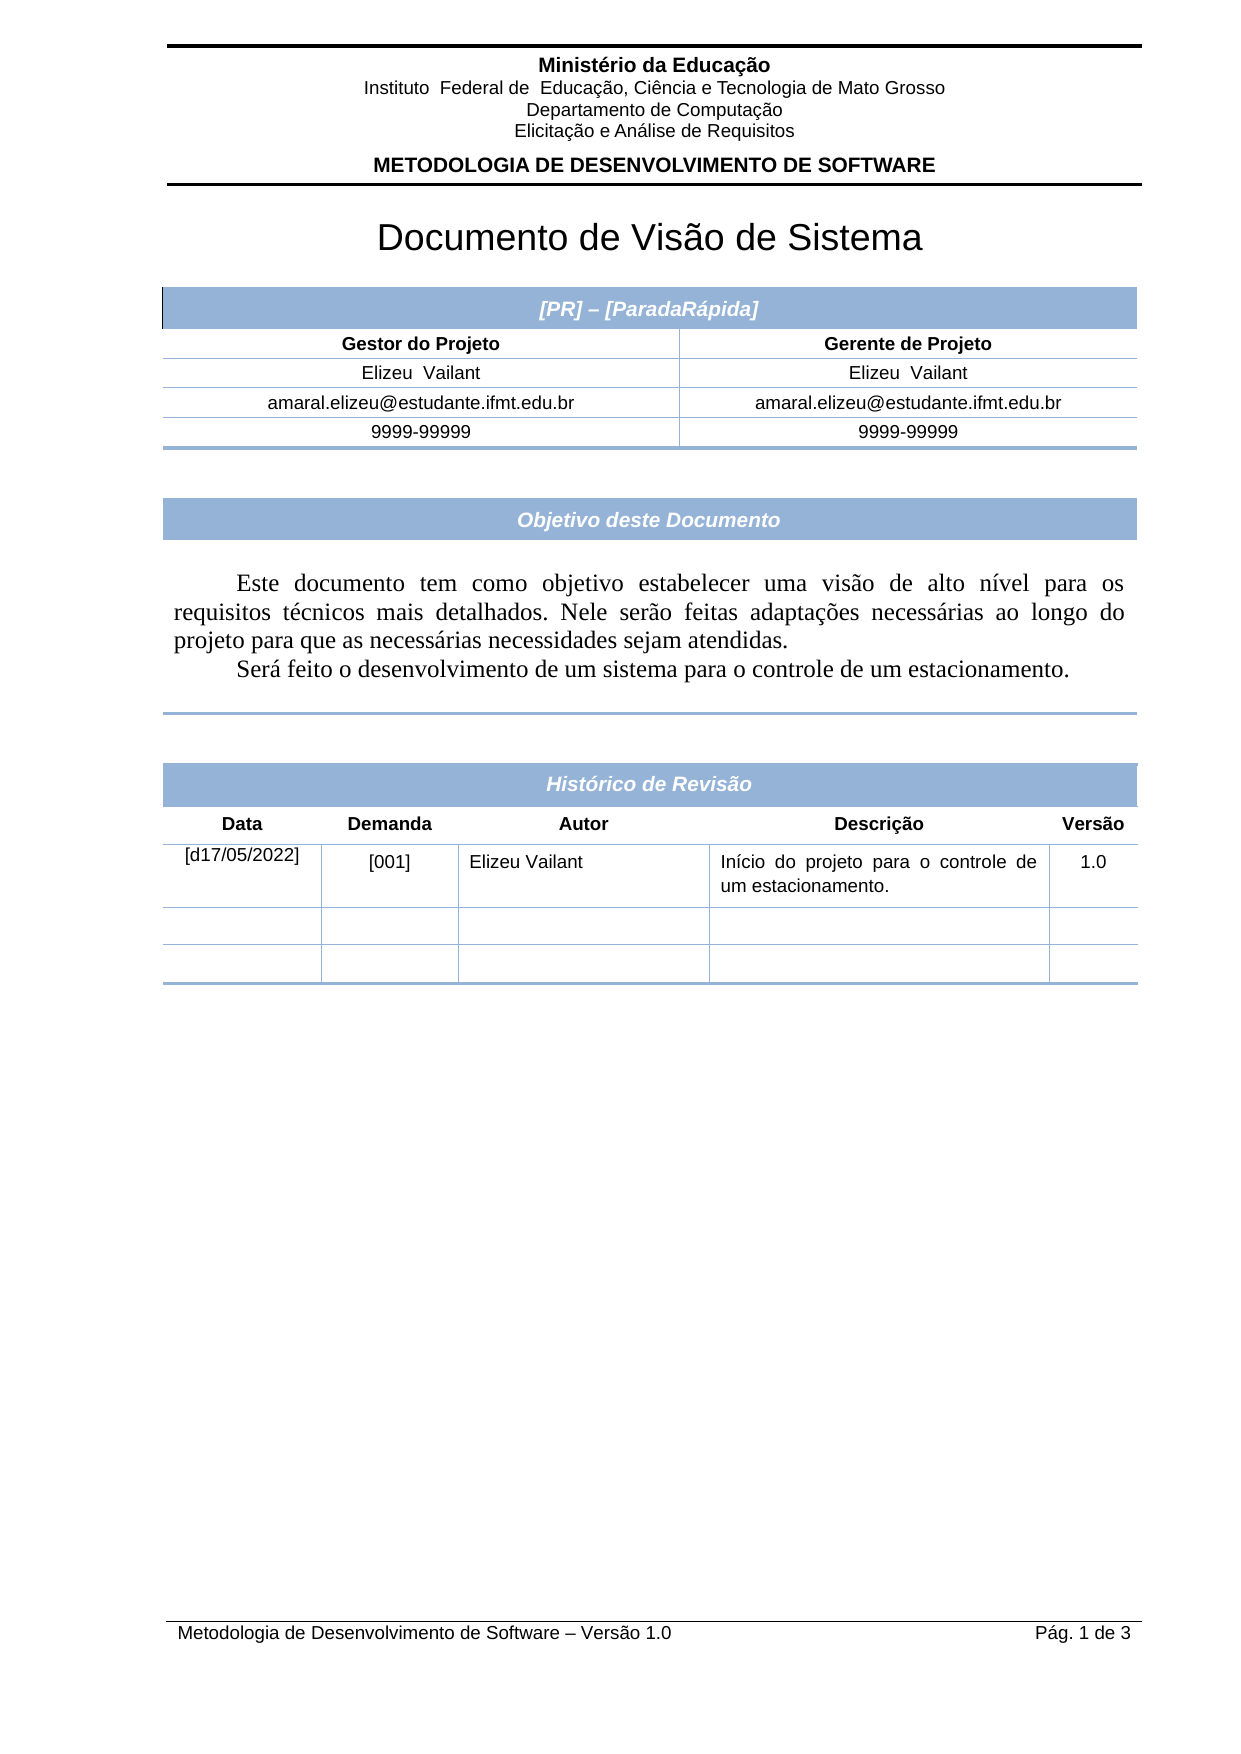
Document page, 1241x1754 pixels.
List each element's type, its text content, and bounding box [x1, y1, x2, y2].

table_cell [163, 908, 321, 944]
table_cell amaral.elizeu@estudante.ifmt.edu.br [163, 388, 679, 417]
table_header [PR] – [ParadaRápida] [163, 290, 1137, 328]
table_cell Demanda [321, 807, 458, 844]
table_cell Versão [1049, 807, 1137, 844]
table_cell 9999-99999 [680, 418, 1137, 446]
table_cell Data [163, 807, 321, 844]
table_cell [163, 945, 321, 982]
table_cell [322, 945, 458, 982]
table_cell 9999-99999 [163, 418, 679, 446]
table_cell Descrição [709, 807, 1049, 844]
table_cell Início do projeto para o controle de um estacionamento. [710, 845, 1049, 906]
text Documento de Visão de Sistema [162, 215, 1137, 258]
table_cell amaral.elizeu@estudante.ifmt.edu.br [680, 388, 1137, 417]
table_cell 1.0 [1050, 845, 1137, 906]
table_cell Elizeu Vailant [680, 359, 1137, 387]
table_cell [d17/05/2022] [163, 845, 321, 906]
table_cell [1050, 945, 1137, 982]
table_cell Elizeu Vailant [163, 359, 679, 387]
table_header Histórico de Revisão [163, 766, 1137, 806]
table_cell [459, 945, 709, 982]
table_cell Gestor do Projeto [163, 329, 679, 358]
table_cell Autor [458, 807, 709, 844]
table_header Objetivo deste Documento [163, 501, 1137, 539]
table_cell Elizeu Vailant [459, 845, 709, 906]
table_cell [459, 908, 709, 944]
table_cell Gerente de Projeto [680, 329, 1137, 358]
table_cell [322, 908, 458, 944]
table_cell Este documento tem como objetivo estabelecer uma visão de alto nível para os requisitos técnicos mais detalhados. Nele serão feitas adaptações necessárias ao longo do projeto para que as necessárias necessidades sejam atendidas. Será feito o desenvolvimento de um sistema para o controle de um estacionamento. [163, 540, 1137, 712]
table_cell [1050, 908, 1137, 944]
table_cell [710, 908, 1049, 944]
table_cell [710, 945, 1049, 982]
table_cell [001] [322, 845, 458, 906]
